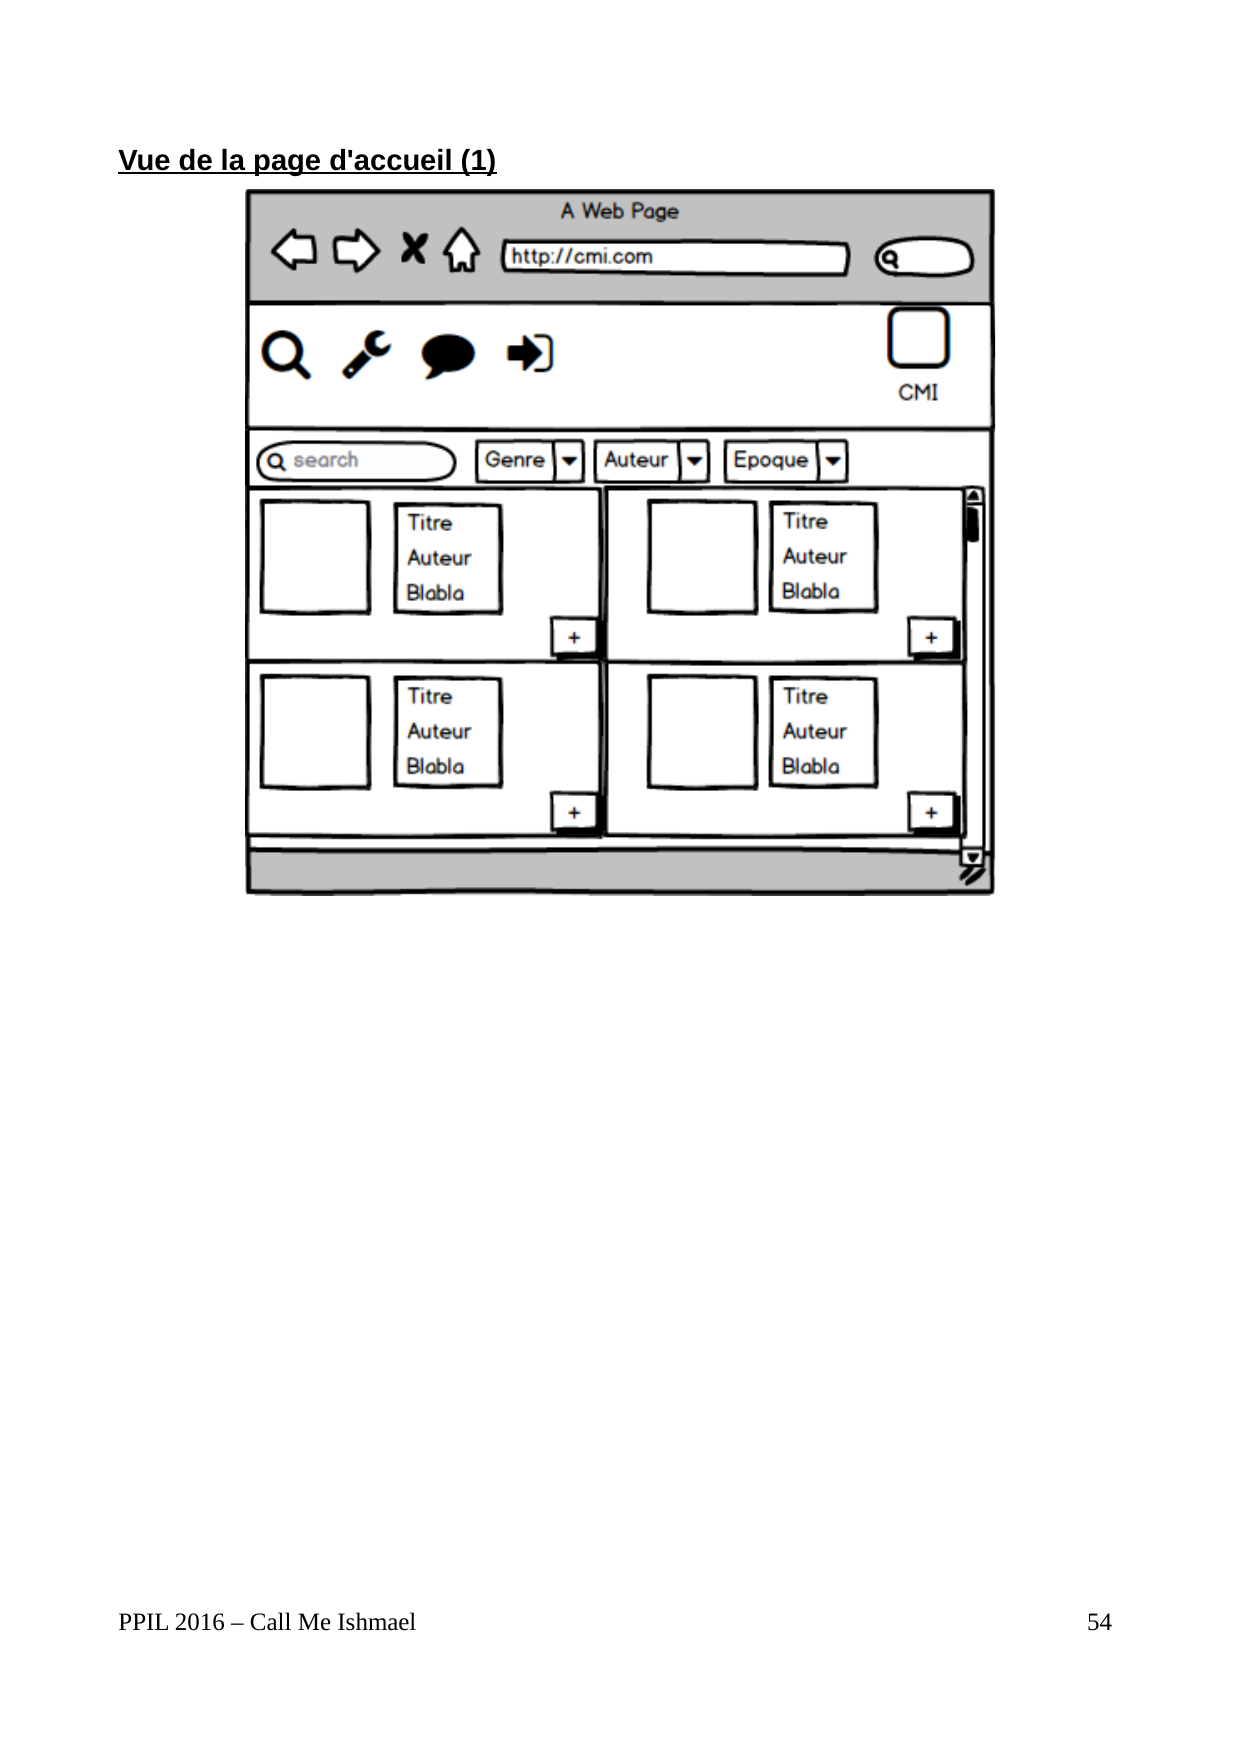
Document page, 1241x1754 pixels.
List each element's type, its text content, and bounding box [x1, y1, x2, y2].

subtitle Vue de la page d'accueil (1) [118, 143, 1122, 177]
picture [245, 189, 995, 896]
